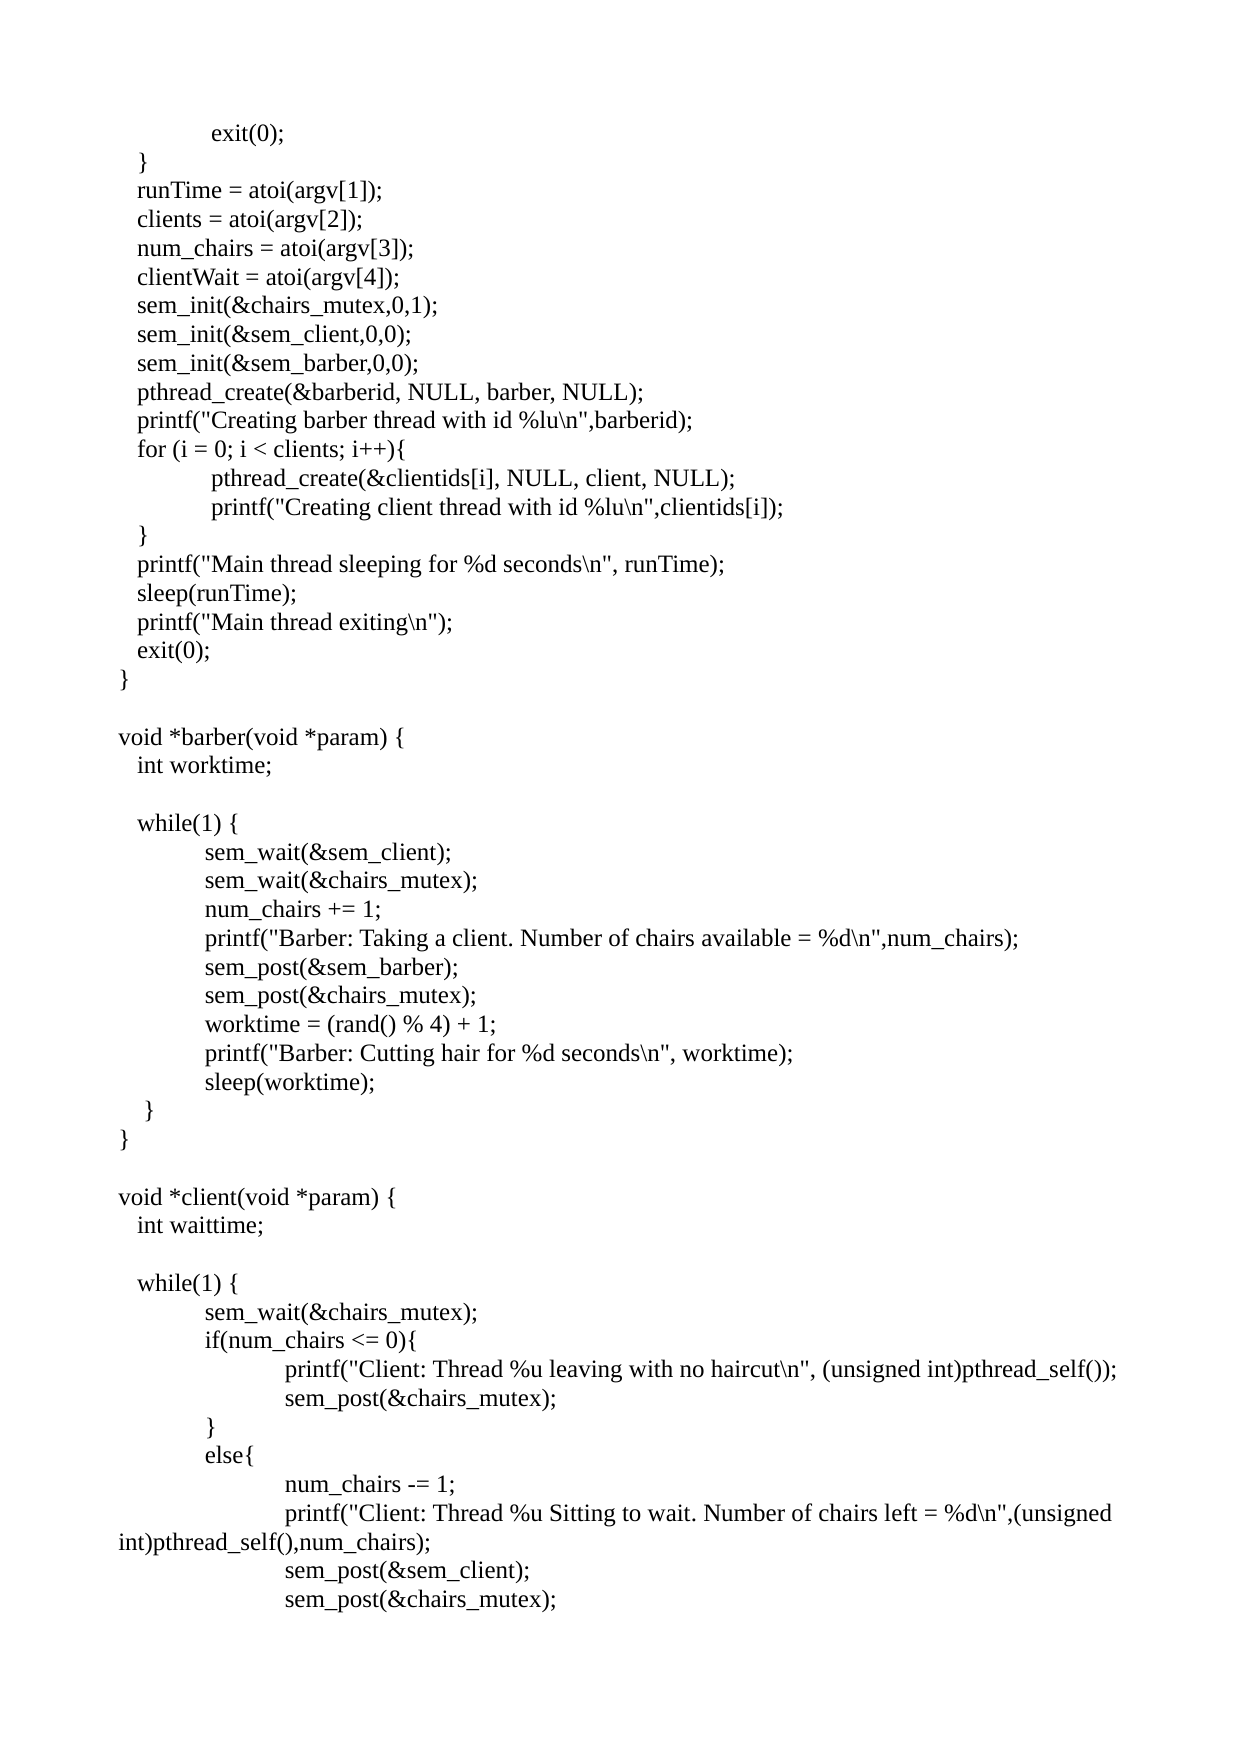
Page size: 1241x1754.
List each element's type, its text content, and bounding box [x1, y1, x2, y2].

text else{ [118, 1441, 1122, 1469]
text sem_post(&chairs_mutex); [118, 1584, 1122, 1613]
text if(num_chairs <= 0){ [118, 1326, 1122, 1354]
text } [118, 521, 1122, 549]
text printf("Creating barber thread with id %lu\n",barberid); [118, 406, 1122, 434]
text } [118, 147, 1122, 176]
text int worktime; [118, 751, 1122, 779]
text sem_wait(&chairs_mutex); [118, 1297, 1122, 1326]
text void *client(void *param) { [118, 1182, 1122, 1211]
text printf("Client: Thread %u Sitting to wait. Number of chairs left = %d\n",(unsigned int)pthread_self(),num_chairs); [118, 1498, 1122, 1556]
text clients = atoi(argv[2]); [118, 204, 1122, 233]
text worktime = (rand() % 4) + 1; [118, 1009, 1122, 1038]
text } [118, 1124, 1122, 1153]
text printf("Client: Thread %u leaving with no haircut\n", (unsigned int)pthread_self()); [118, 1354, 1122, 1383]
text for (i = 0; i < clients; i++){ [118, 434, 1122, 463]
text sem_post(&chairs_mutex); [118, 981, 1122, 1009]
text pthread_create(&barberid, NULL, barber, NULL); [118, 377, 1122, 406]
text sleep(worktime); [118, 1067, 1122, 1096]
text } [118, 664, 1122, 693]
text printf("Main thread sleeping for %d seconds\n", runTime); [118, 549, 1122, 578]
text } [118, 1412, 1122, 1441]
text sem_init(&sem_barber,0,0); [118, 348, 1122, 377]
text while(1) { [118, 808, 1122, 837]
text printf("Main thread exiting\n"); [118, 607, 1122, 636]
text printf("Barber: Taking a client. Number of chairs available = %d\n",num_chairs); [118, 923, 1122, 952]
text sem_wait(&sem_client); [118, 837, 1122, 866]
text sem_init(&sem_client,0,0); [118, 319, 1122, 348]
text num_chairs -= 1; [118, 1469, 1122, 1498]
text sleep(runTime); [118, 578, 1122, 607]
text clientWait = atoi(argv[4]); [118, 262, 1122, 291]
text int waittime; [118, 1211, 1122, 1239]
text num_chairs += 1; [118, 894, 1122, 923]
text sem_init(&chairs_mutex,0,1); [118, 291, 1122, 319]
text while(1) { [118, 1268, 1122, 1297]
text exit(0); [118, 636, 1122, 664]
text pthread_create(&clientids[i], NULL, client, NULL); [118, 463, 1122, 492]
text void *barber(void *param) { [118, 722, 1122, 751]
text sem_post(&sem_client); [118, 1556, 1122, 1584]
text } [118, 1096, 1122, 1124]
text sem_wait(&chairs_mutex); [118, 866, 1122, 894]
text exit(0); [118, 118, 1122, 147]
text printf("Creating client thread with id %lu\n",clientids[i]); [118, 492, 1122, 521]
text runTime = atoi(argv[1]); [118, 176, 1122, 204]
text num_chairs = atoi(argv[3]); [118, 233, 1122, 262]
text printf("Barber: Cutting hair for %d seconds\n", worktime); [118, 1038, 1122, 1067]
text sem_post(&sem_barber); [118, 952, 1122, 981]
text sem_post(&chairs_mutex); [118, 1383, 1122, 1412]
